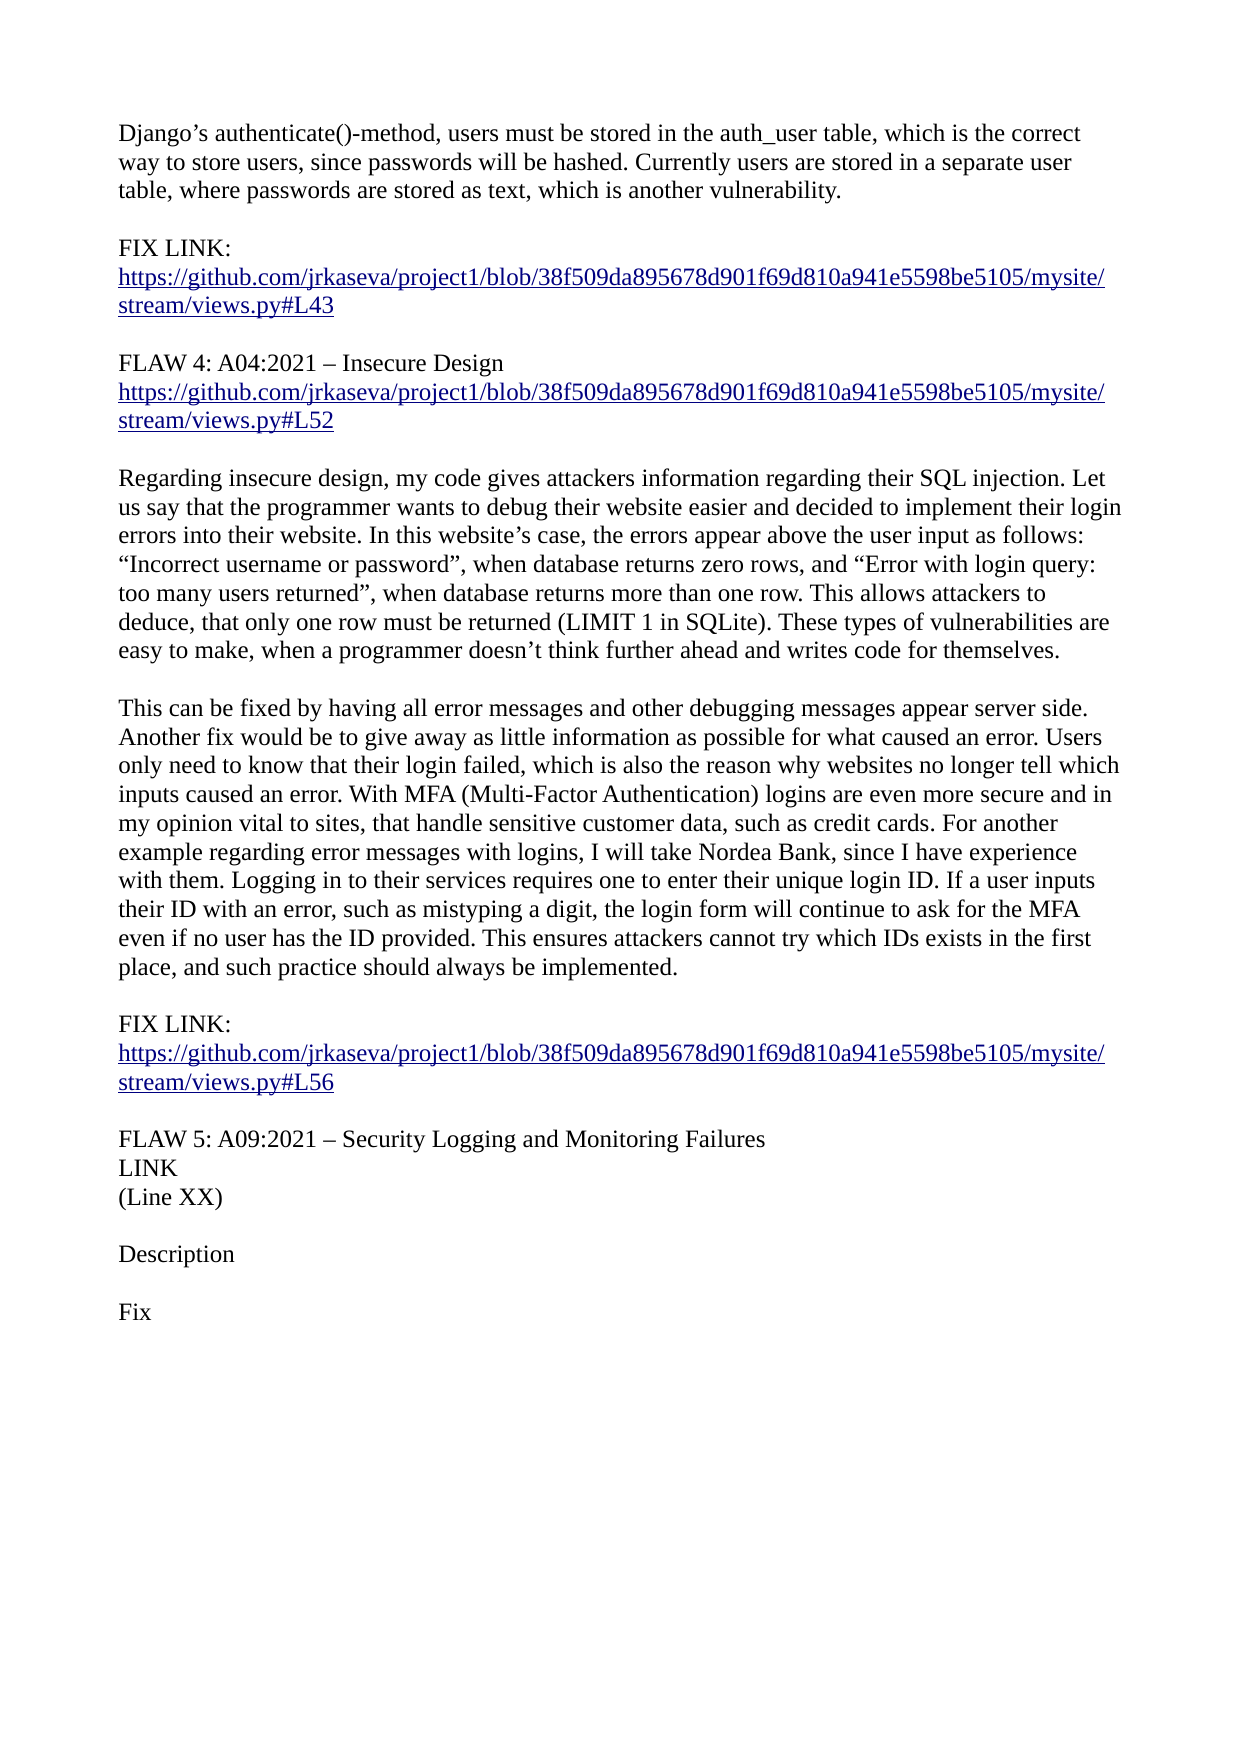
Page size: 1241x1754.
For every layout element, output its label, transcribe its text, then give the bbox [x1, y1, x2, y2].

text FIX LINK: https://github.com/jrkaseva/project1/blob/38f509da895678d901f69d810a941e5598be5105/mysite/stream/views.py#L56 [118, 1009, 1122, 1096]
text FIX LINK: https://github.com/jrkaseva/project1/blob/38f509da895678d901f69d810a941e5598be5105/mysite/stream/views.py#L43 [118, 233, 1122, 319]
text Description [118, 1239, 1122, 1268]
text Regarding insecure design, my code gives attackers information regarding their SQL injection. Let us say that the programmer wants to debug their website easier and decided to implement their login errors into their website. In this website’s case, the errors appear above the user input as follows: “Incorrect username or password”, when database returns zero rows, and “Error with login query: too many users returned”, when database returns more than one row. This allows attackers to deduce, that only one row must be returned (LIMIT 1 in SQLite). These types of vulnerabilities are easy to make, when a programmer doesn’t think further ahead and writes code for themselves. [118, 463, 1122, 664]
text Fix [118, 1297, 1122, 1326]
text Django’s authenticate()-method, users must be stored in the auth_user table, which is the correct way to store users, since passwords will be hashed. Currently users are stored in a separate user table, where passwords are stored as text, which is another vulnerability. [118, 118, 1122, 204]
text FLAW 5: A09:2021 – Security Logging and Monitoring Failures [118, 1124, 1122, 1153]
text FLAW 4: A04:2021 – Insecure Design [118, 348, 1122, 377]
text LINK [118, 1153, 1122, 1182]
text https://github.com/jrkaseva/project1/blob/38f509da895678d901f69d810a941e5598be5105/mysite/stream/views.py#L52 [118, 377, 1122, 434]
text This can be fixed by having all error messages and other debugging messages appear server side. Another fix would be to give away as little information as possible for what caused an error. Users only need to know that their login failed, which is also the reason why websites no longer tell which inputs caused an error. With MFA (Multi-Factor Authentication) logins are even more secure and in my opinion vital to sites, that handle sensitive customer data, such as credit cards. For another example regarding error messages with logins, I will take Nordea Bank, since I have experience with them. Logging in to their services requires one to enter their unique login ID. If a user inputs their ID with an error, such as mistyping a digit, the login form will continue to ask for the MFA even if no user has the ID provided. This ensures attackers cannot try which IDs exists in the first place, and such practice should always be implemented. [118, 693, 1122, 981]
text (Line XX) [118, 1182, 1122, 1211]
